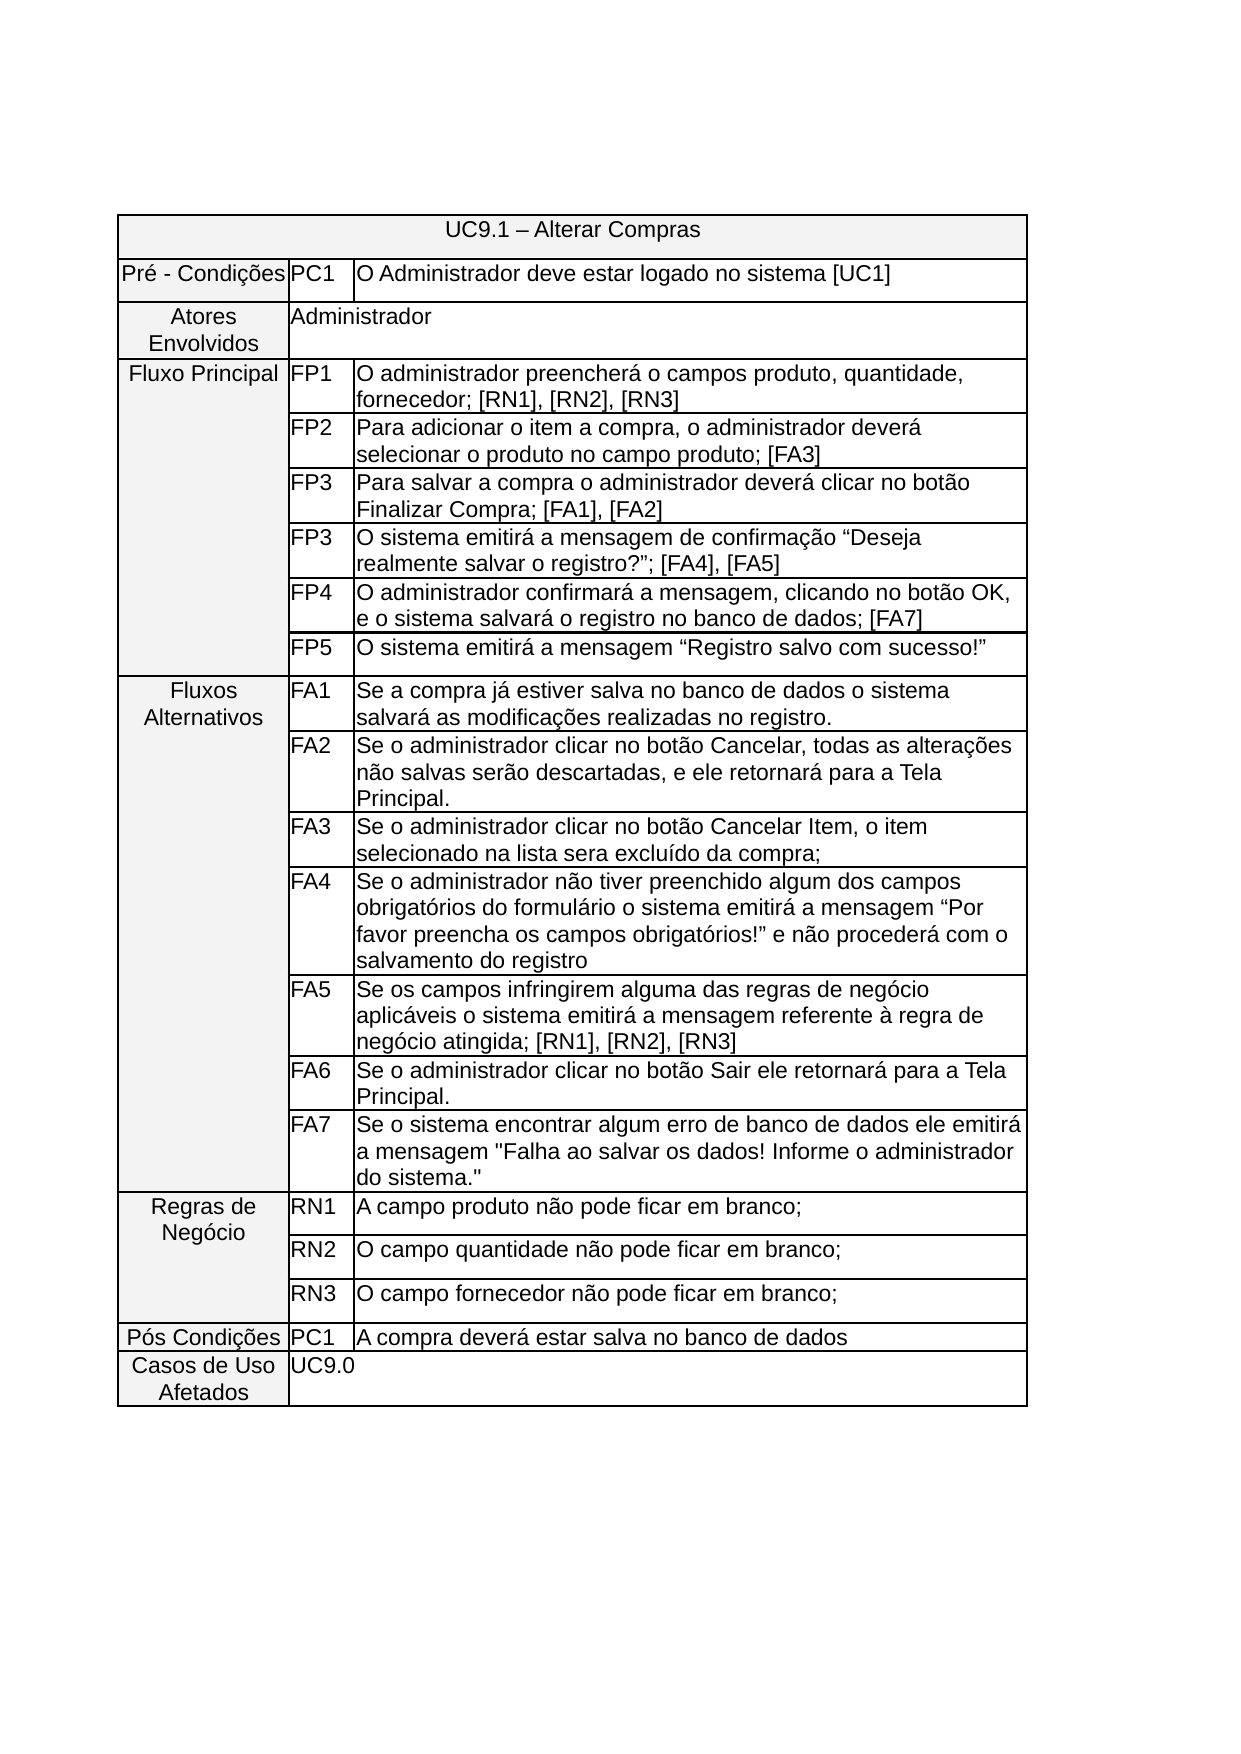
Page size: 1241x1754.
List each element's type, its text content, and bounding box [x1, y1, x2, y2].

table_cell O administrador preencherá o campos produto, quantidade, fornecedor; [RN1], [RN2], [RN3] [355, 360, 1026, 412]
table_cell Para salvar a compra o administrador deverá clicar no botão Finalizar Compra; [FA1], [FA2] [355, 469, 1026, 522]
table_cell A campo produto não pode ficar em branco; [355, 1193, 1026, 1234]
table_cell FP2 [290, 414, 353, 467]
table_cell Pré - Condições [119, 260, 288, 301]
table_cell FA1 [290, 677, 353, 730]
table_cell Se os campos infringirem alguma das regras de negócio aplicáveis o sistema emitirá a mensagem referente à regra de negócio atingida; [RN1], [RN2], [RN3] [355, 976, 1026, 1054]
table_cell Administrador [290, 303, 1026, 357]
table_cell FA6 [290, 1057, 353, 1109]
table_cell RN1 [290, 1193, 353, 1234]
table_cell Regras de Negócio [119, 1193, 288, 1322]
table_cell Se o administrador não tiver preenchido algum dos campos obrigatórios do formulário o sistema emitirá a mensagem “Por favor preencha os campos obrigatórios!” e não procederá com o salvamento do registro [355, 868, 1026, 973]
table_cell FA3 [290, 813, 353, 866]
table_cell FA5 [290, 976, 353, 1054]
table_cell RN2 [290, 1236, 353, 1278]
table_cell Para adicionar o item a compra, o administrador deverá selecionar o produto no campo produto; [FA3] [355, 414, 1026, 467]
table_cell Se o administrador clicar no botão Sair ele retornará para a Tela Principal. [355, 1057, 1026, 1109]
table_cell O Administrador deve estar logado no sistema [UC1] [355, 260, 1026, 301]
table_cell FP3 [290, 469, 353, 522]
table_header UC9.1 – Alterar Compras [119, 216, 1026, 257]
table_cell O campo quantidade não pode ficar em branco; [355, 1236, 1026, 1278]
table_cell Atores Envolvidos [119, 303, 288, 357]
table_cell FP5 [290, 634, 353, 675]
table_cell Casos de Uso Afetados [119, 1352, 288, 1405]
table_cell Se o sistema encontrar algum erro de banco de dados ele emitirá a mensagem "Falha ao salvar os dados! Informe o administrador do sistema." [355, 1111, 1026, 1191]
table_cell Se o administrador clicar no botão Cancelar Item, o item selecionado na lista sera excluído da compra; [355, 813, 1026, 866]
table_cell Fluxos Alternativos [119, 677, 288, 1191]
table_cell O sistema emitirá a mensagem “Registro salvo com sucesso!” [355, 634, 1026, 675]
table_cell FA7 [290, 1111, 353, 1191]
table_cell FP4 [290, 579, 353, 631]
table_cell O administrador confirmará a mensagem, clicando no botão OK, e o sistema salvará o registro no banco de dados; [FA7] [355, 579, 1026, 631]
table_cell PC1 [290, 260, 353, 301]
table_cell O sistema emitirá a mensagem de confirmação “Deseja realmente salvar o registro?”; [FA4], [FA5] [355, 524, 1026, 577]
table_cell O campo fornecedor não pode ficar em branco; [355, 1280, 1026, 1322]
table_cell Pós Condições [119, 1324, 288, 1350]
table_cell FP3 [290, 524, 353, 577]
table_cell PC1 [290, 1324, 353, 1350]
table_cell FA2 [290, 732, 353, 811]
table_cell UC9.0 [290, 1352, 1026, 1405]
table_cell Fluxo Principal [119, 360, 288, 675]
table_cell Se a compra já estiver salva no banco de dados o sistema salvará as modificações realizadas no registro. [355, 677, 1026, 730]
table_cell RN3 [290, 1280, 353, 1322]
table_cell FP1 [290, 360, 353, 412]
table_cell A compra deverá estar salva no banco de dados [355, 1324, 1026, 1350]
table_cell Se o administrador clicar no botão Cancelar, todas as alterações não salvas serão descartadas, e ele retornará para a Tela Principal. [355, 732, 1026, 811]
table_cell FA4 [290, 868, 353, 973]
